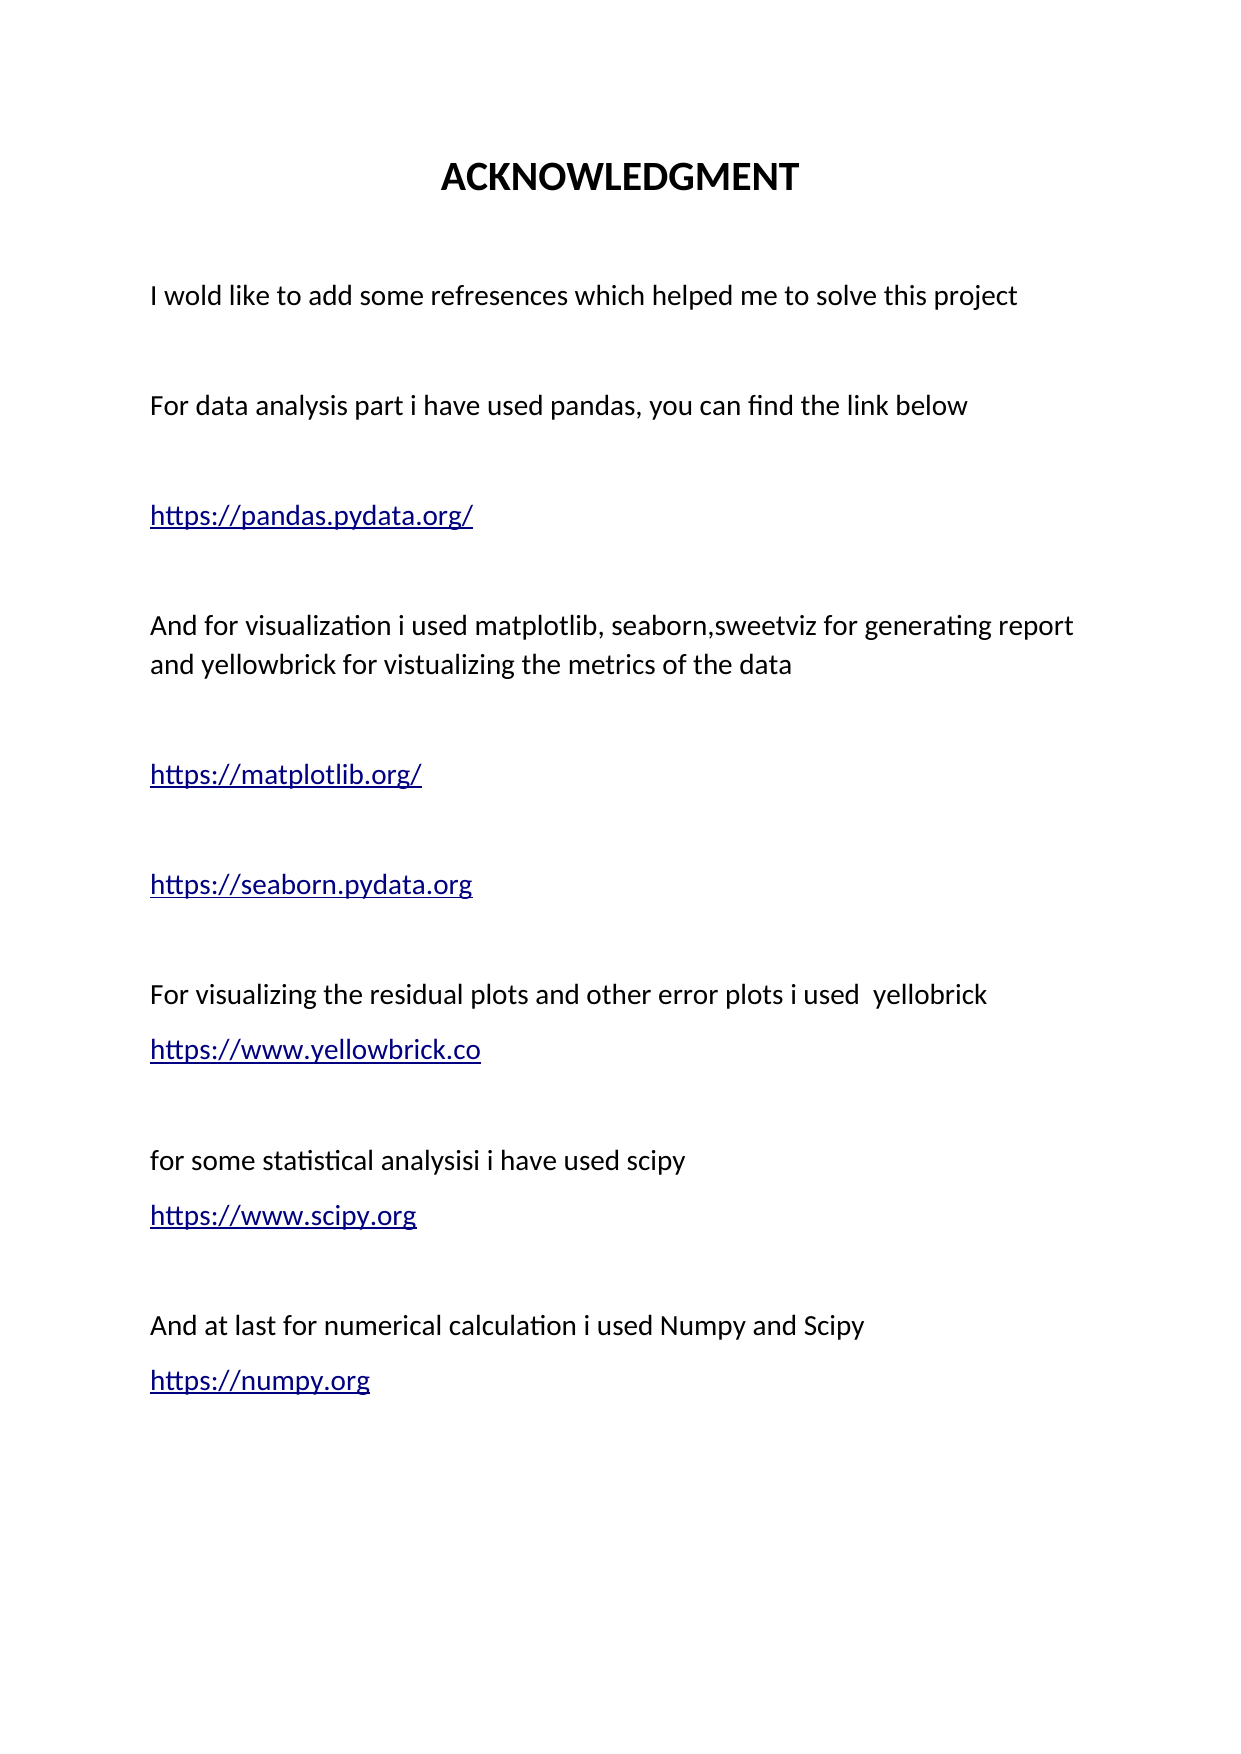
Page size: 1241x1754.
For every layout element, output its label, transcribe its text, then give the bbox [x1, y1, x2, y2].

text https://numpy.org [150, 1362, 1090, 1398]
text I wold like to add some refresences which helped me to solve this project [150, 277, 1090, 312]
text https://www.scipy.org [150, 1197, 1090, 1232]
text And for visualization i used matplotlib, seaborn,sweetviz for generating report and yellowbrick for vistualizing the metrics of the data [150, 607, 1090, 681]
text For visualizing the residual plots and other error plots i used yellobrick [150, 976, 1090, 1012]
text https://seaborn.pydata.org [150, 866, 1090, 902]
text https://pandas.pydata.org/ [150, 497, 1090, 533]
text ACKNOWLEDGMENT [150, 150, 1090, 201]
text https://www.yellowbrick.co [150, 1031, 1090, 1067]
text https://matplotlib.org/ [150, 756, 1090, 792]
text For data analysis part i have used pandas, you can find the link below [150, 387, 1090, 422]
text for some statistical analysisi i have used scipy [150, 1142, 1090, 1177]
text And at last for numerical calculation i used Numpy and Scipy [150, 1307, 1090, 1343]
